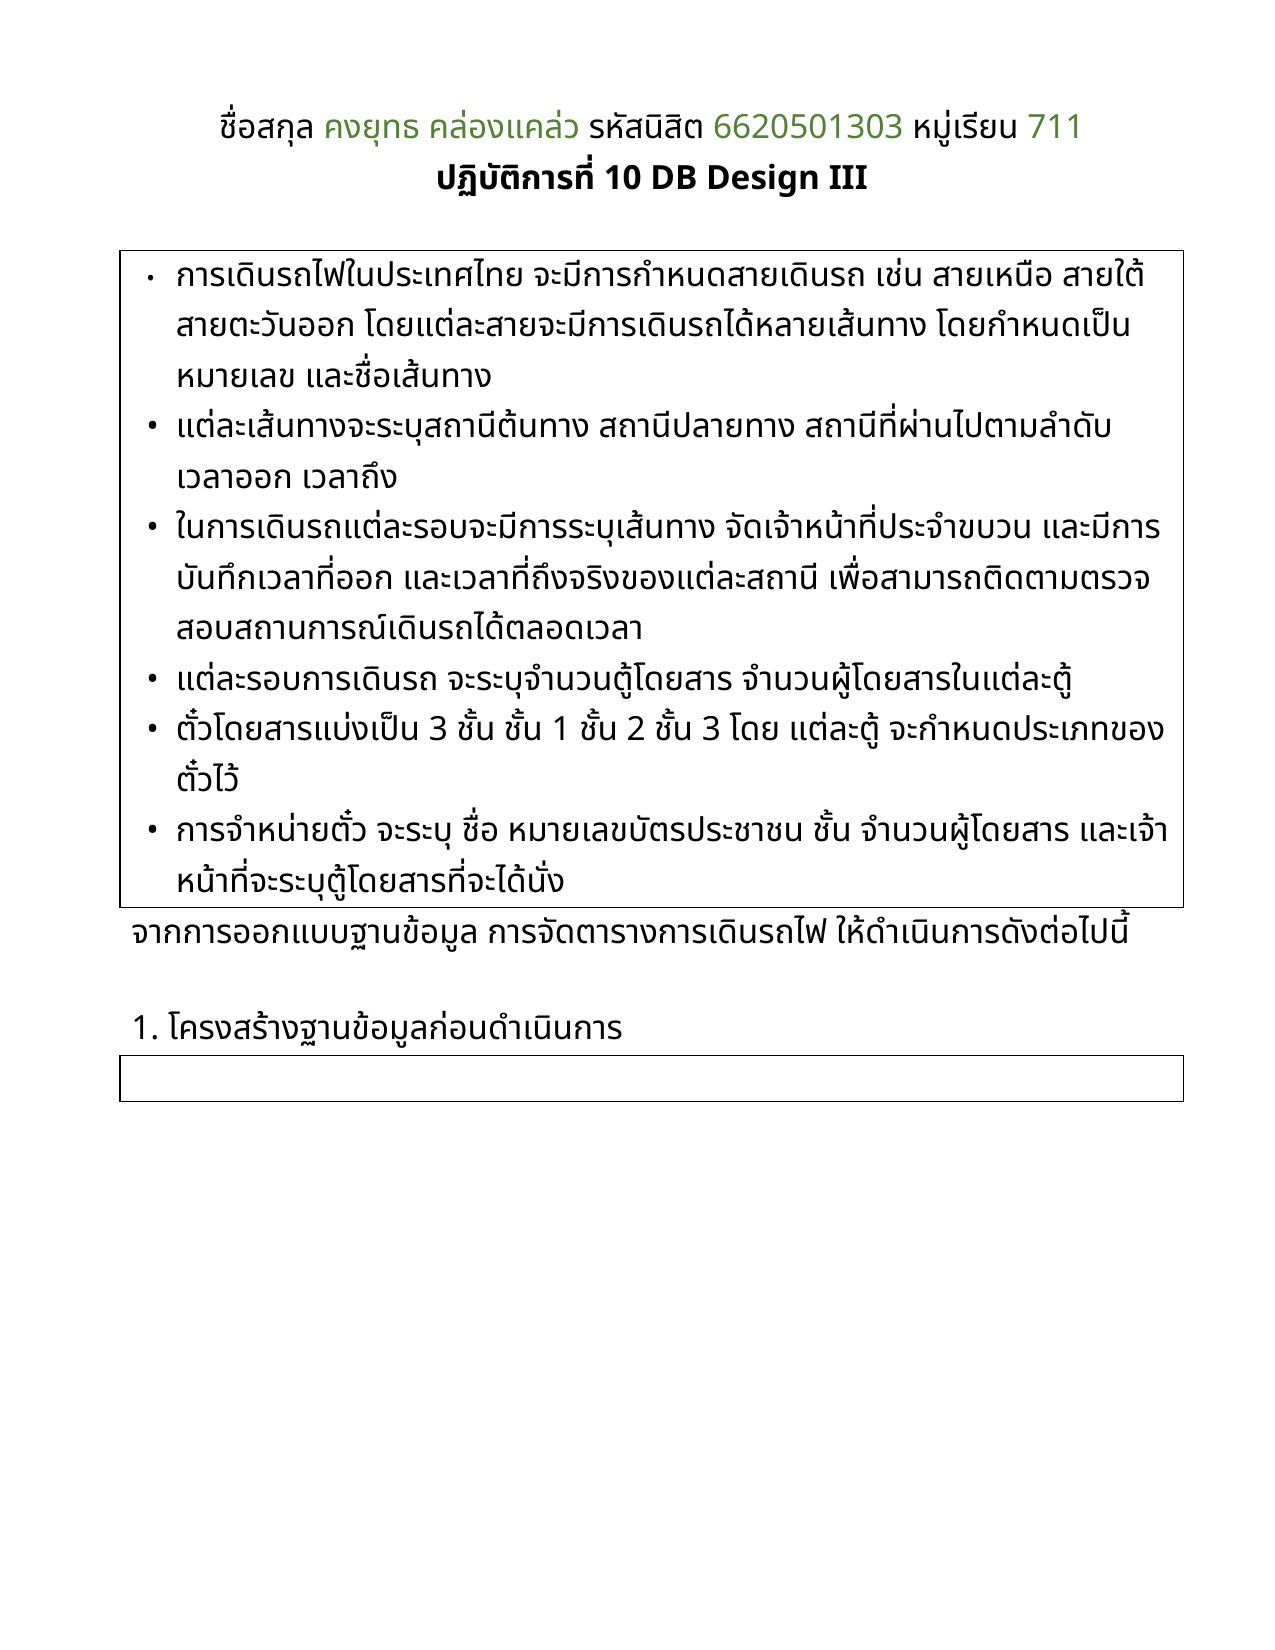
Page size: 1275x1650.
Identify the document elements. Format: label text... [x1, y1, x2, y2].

text ปฏิบัติการที่ 10 DB Design III [131, 154, 1172, 204]
text 1. โครงสร้างฐานข้อมูลก่อนดำเนินการ [131, 1004, 1172, 1055]
table_header การเดินรถไฟในประเทศไทย จะมีการกำหนดสายเดินรถ เช่น สายเหนือ สายใต้ สายตะวันออก โดยแต่ละสายจะมีการเดินรถได้หลายเส้นทาง โดยกำหนดเป็นหมายเลข และชื่อเส้นทาง แต่ละเส้นทางจะระบุสถานีต้นทาง สถานีปลายทาง สถานีที่ผ่านไปตามลำดับ เวลาออก เวลาถึง ในการเดินรถแต่ละรอบจะมีการระบุเส้นทาง จัดเจ้าหน้าที่ประจำขบวน และมีการบันทึกเวลาที่ออก และเวลาที่ถึงจริงของแต่ละสถานี เพื่อสามารถติดตามตรวจสอบสถานการณ์เดินรถได้ตลอดเวลา แต่ละรอบการเดินรถ จะระบุจำนวนตู้โดยสาร จำนวนผู้โดยสารในแต่ละตู้ ตั๋วโดยสารแบ่งเป็น 3 ชั้น ชั้น 1 ชั้น 2 ชั้น 3 โดย แต่ละตู้ จะกำหนดประเภทของตั๋วไว้ การจำหน่ายตั๋ว จะระบุ ชื่อ หมายเลขบัตรประชาชน ชั้น จำนวนผู้โดยสาร และเจ้าหน้าที่จะระบุตู้โดยสารที่จะได้นั่ง [121, 251, 1183, 907]
text ชื่อสกุล คงยุทธ คล่องแคล่ว รหัสนิสิต 6620501303 หมู่เรียน 711 [131, 103, 1172, 154]
text จากการออกแบบฐานข้อมูล การจัดตารางการเดินรถไฟ ให้ดำเนินการดังต่อไปนี้ [131, 908, 1172, 959]
table_header [121, 1056, 1183, 1101]
